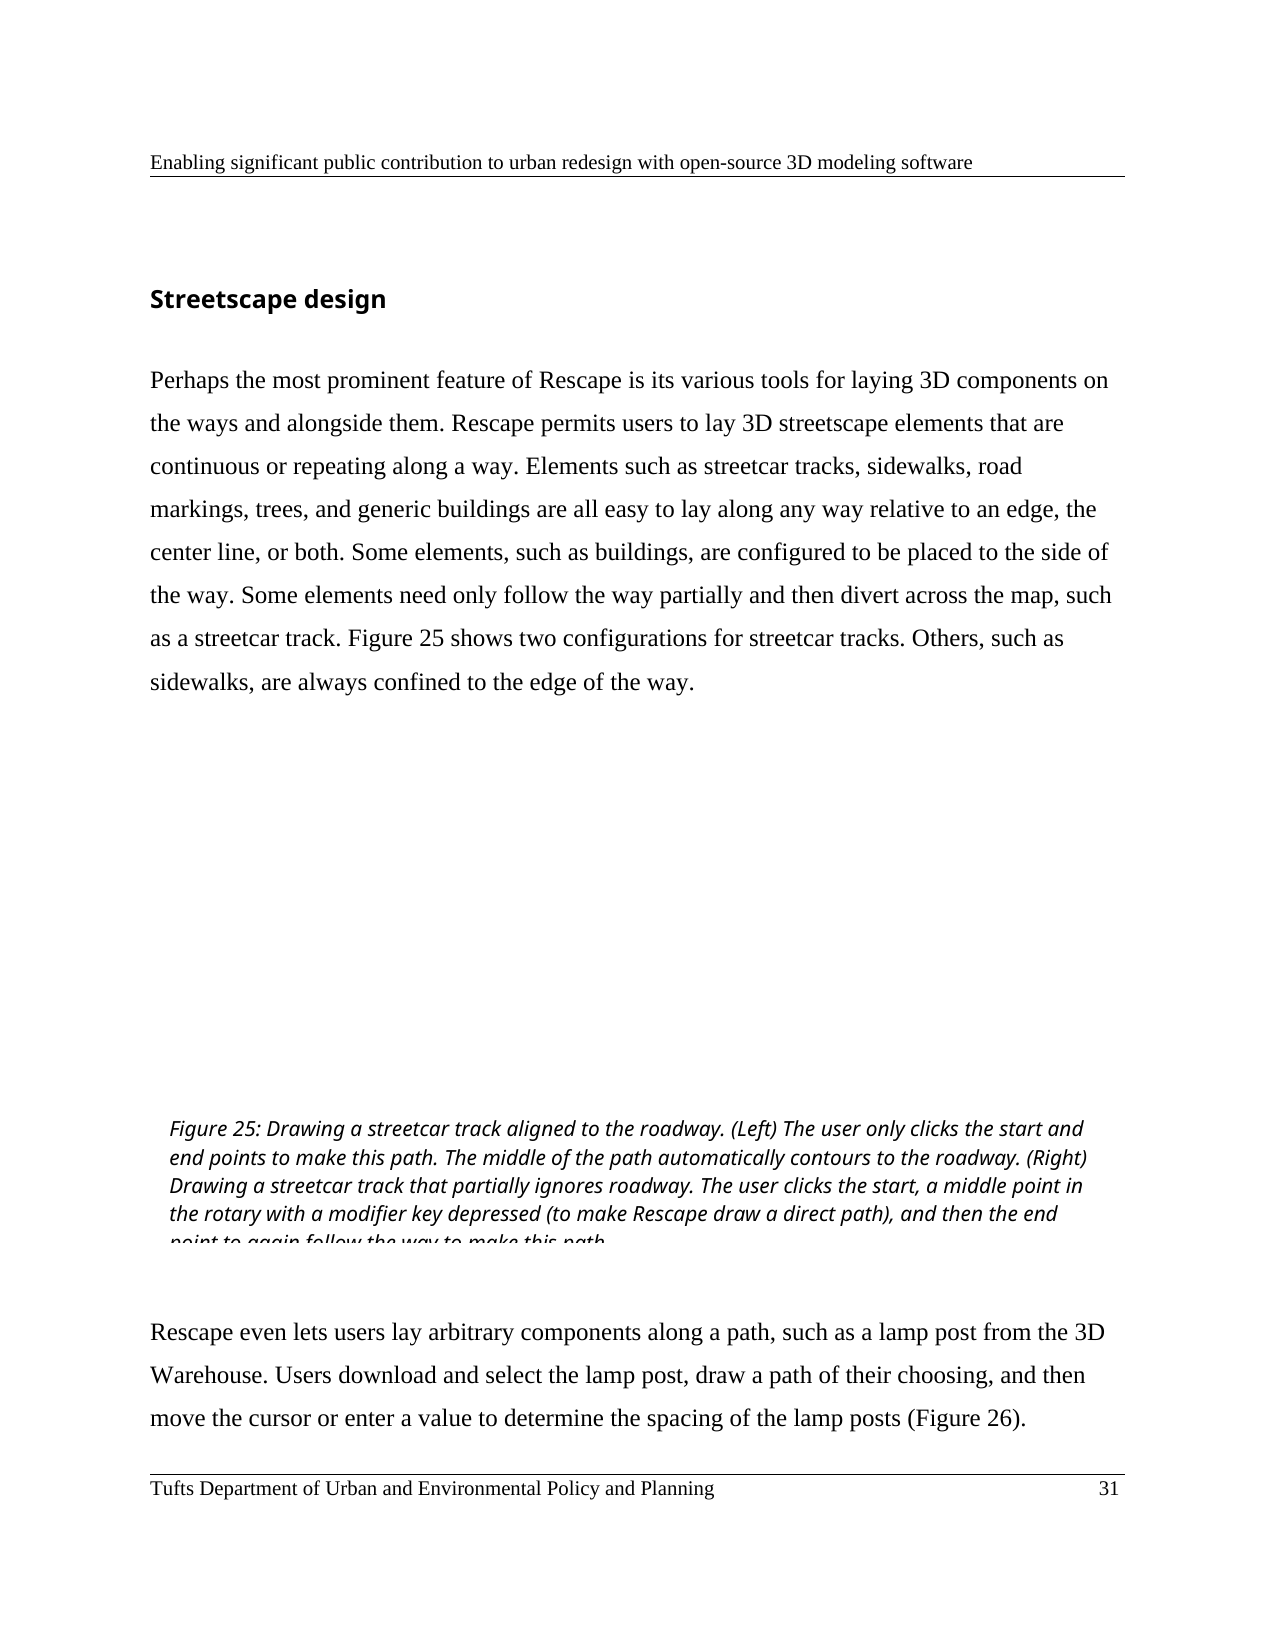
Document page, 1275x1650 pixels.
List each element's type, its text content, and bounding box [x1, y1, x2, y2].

text Figure 25: Drawing a streetcar track aligned to the roadway. (Left) The user only clicks the start and end points to make this path. The middle of the path automatically contours to the roadway. (Right) Drawing a streetcar track that partially ignores roadway. The user clicks the start, a middle point in the rotary with a modifier key depressed (to make Rescape draw a direct path), and then the end point to again follow the way to make this path. [169, 723, 1105, 1243]
text Perhaps the most prominent feature of Rescape is its various tools for laying 3D components on the ways and alongside them. Rescape permits users to lay 3D streetscape elements that are continuous or repeating along a way. Elements such as streetcar tracks, sidewalks, road markings, trees, and generic buildings are all easy to lay along any way relative to an edge, the center line, or both. Some elements, such as buildings, are configured to be placed to the side of the way. Some elements need only follow the way partially and then divert across the map, such as a streetcar track. Figure 25 shows two configurations for streetcar tracks. Others, such as sidewalks, are always confined to the edge of the way. [150, 365, 1125, 695]
subtitle Streetscape design [150, 281, 1125, 315]
text Rescape even lets users lay arbitrary components along a path, such as a lamp post from the 3D Warehouse. Users download and select the lamp post, draw a path of their choosing, and then move the cursor or enter a value to determine the spacing of the lamp posts (Figure 26). [150, 1317, 1125, 1432]
